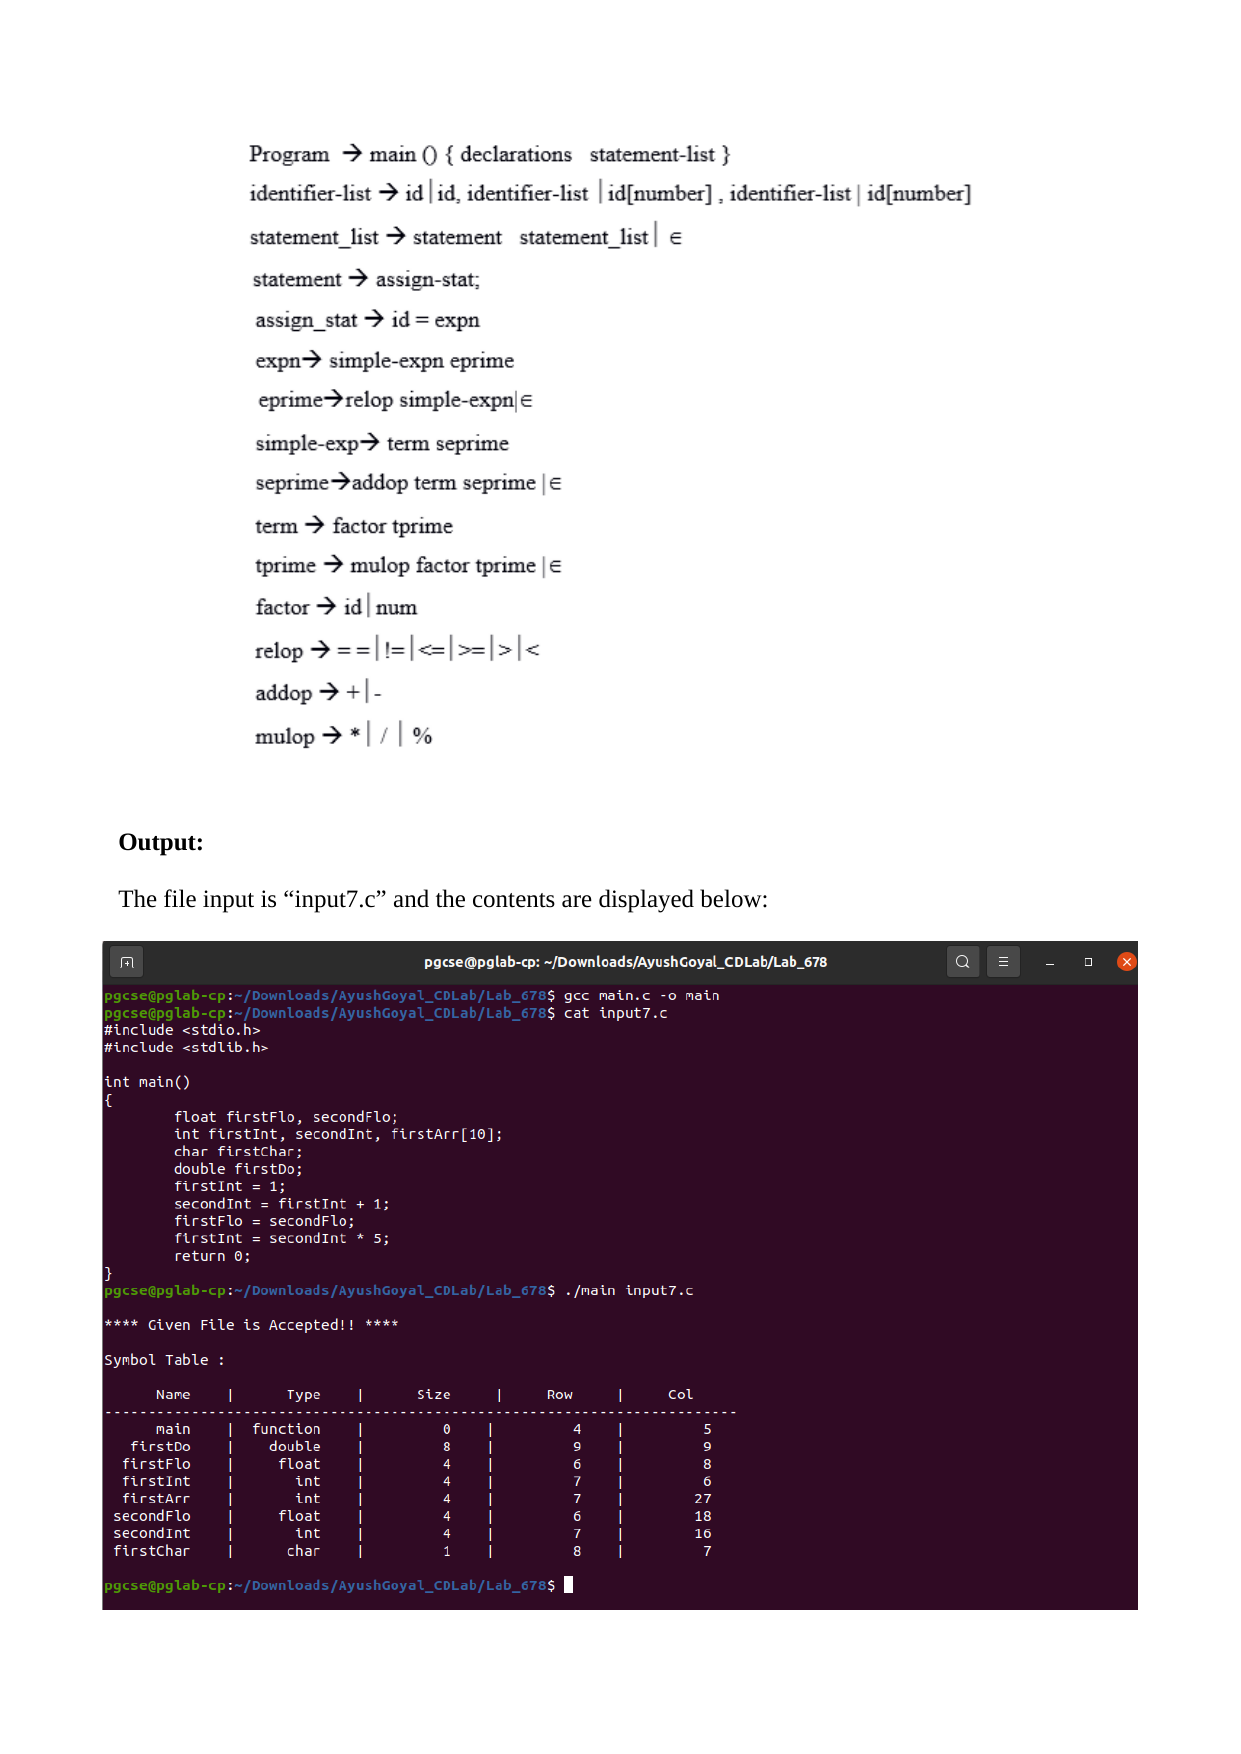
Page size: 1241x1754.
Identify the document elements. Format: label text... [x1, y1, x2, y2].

text The file input is “input7.c” and the contents are displayed below: [118, 884, 1122, 913]
text Output: [118, 827, 1122, 855]
picture [218, 118, 1022, 770]
picture [102, 941, 1138, 1610]
